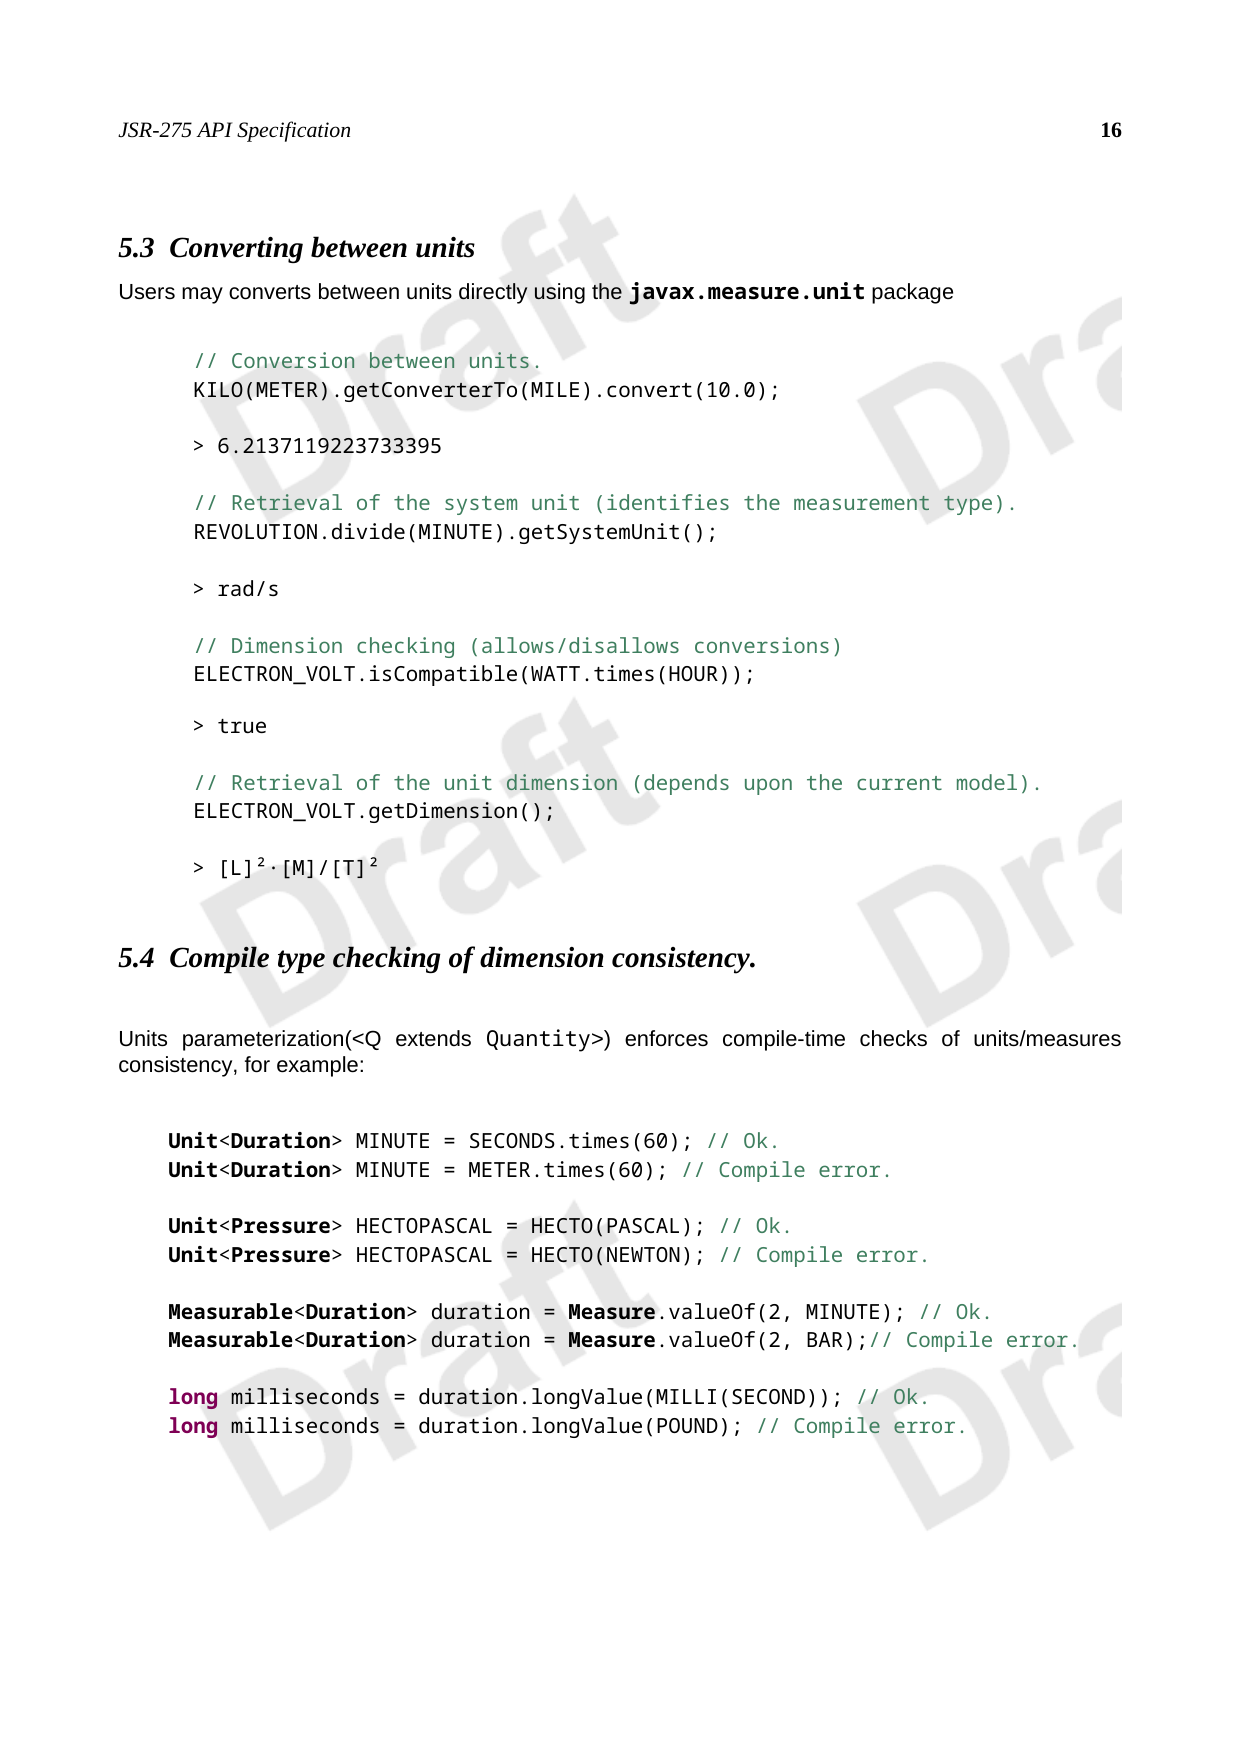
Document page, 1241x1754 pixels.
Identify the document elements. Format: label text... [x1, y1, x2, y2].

text Measurable<Duration> duration = Measure.valueOf(2, BAR);// Compile error. [118, 1325, 1122, 1354]
text // Retrieval of the unit dimension (depends upon the current model). [118, 768, 1122, 797]
picture [118, 403, 1122, 432]
picture [118, 882, 1122, 941]
picture [118, 117, 1122, 231]
picture [118, 1268, 1122, 1297]
text ELECTRON_VOLT.isCompatible(WATT.times(HOUR)); [118, 659, 1122, 688]
text // Dimension checking (allows/disallows conversions) [118, 631, 1122, 659]
picture [118, 1183, 1122, 1212]
picture [118, 460, 1122, 488]
picture [118, 305, 1122, 346]
text Units parameterization(<Q extends Quantity>) enforces compile-time checks of units/measures consistency, for example: [118, 1023, 1122, 1077]
text > true [118, 711, 1122, 740]
subtitle Converting between units [118, 231, 1122, 263]
text // Retrieval of the system unit (identifies the measurement type). [118, 488, 1122, 517]
text ELECTRON_VOLT.getDimension(); [118, 797, 1122, 825]
picture [118, 602, 1122, 631]
subtitle Compile type checking of dimension consistency. [118, 941, 1122, 973]
picture [118, 1077, 1122, 1126]
text Unit<Duration> MINUTE = SECONDS.times(60); // Ok. [118, 1126, 1122, 1155]
picture [118, 688, 1122, 711]
picture [118, 740, 1122, 768]
text REVOLUTION.divide(MINUTE).getSystemUnit(); [118, 517, 1122, 545]
picture [118, 825, 1122, 853]
picture [118, 263, 1122, 276]
text long milliseconds = duration.longValue(POUND); // Compile error. [118, 1411, 1122, 1439]
text > 6.2137119223733395 [118, 432, 1122, 460]
picture [118, 1439, 1122, 1636]
text Users may converts between units directly using the javax.measure.unit package [118, 276, 1122, 305]
text Unit<Pressure> HECTOPASCAL = HECTO(PASCAL); // Ok. [118, 1212, 1122, 1240]
text Unit<Pressure> HECTOPASCAL = HECTO(NEWTON); // Compile error. [118, 1240, 1122, 1268]
text Measurable<Duration> duration = Measure.valueOf(2, MINUTE); // Ok. [118, 1297, 1122, 1325]
text Unit<Duration> MINUTE = METER.times(60); // Compile error. [118, 1155, 1122, 1183]
picture [118, 973, 1122, 1023]
text // Conversion between units. [118, 346, 1122, 375]
text > rad/s [118, 574, 1122, 602]
text KILO(METER).getConverterTo(MILE).convert(10.0); [118, 375, 1122, 403]
text long milliseconds = duration.longValue(MILLI(SECOND)); // Ok. [118, 1382, 1122, 1411]
picture [118, 1354, 1122, 1382]
text > [L]²·[M]/[T]² [118, 853, 1122, 882]
picture [118, 545, 1122, 574]
